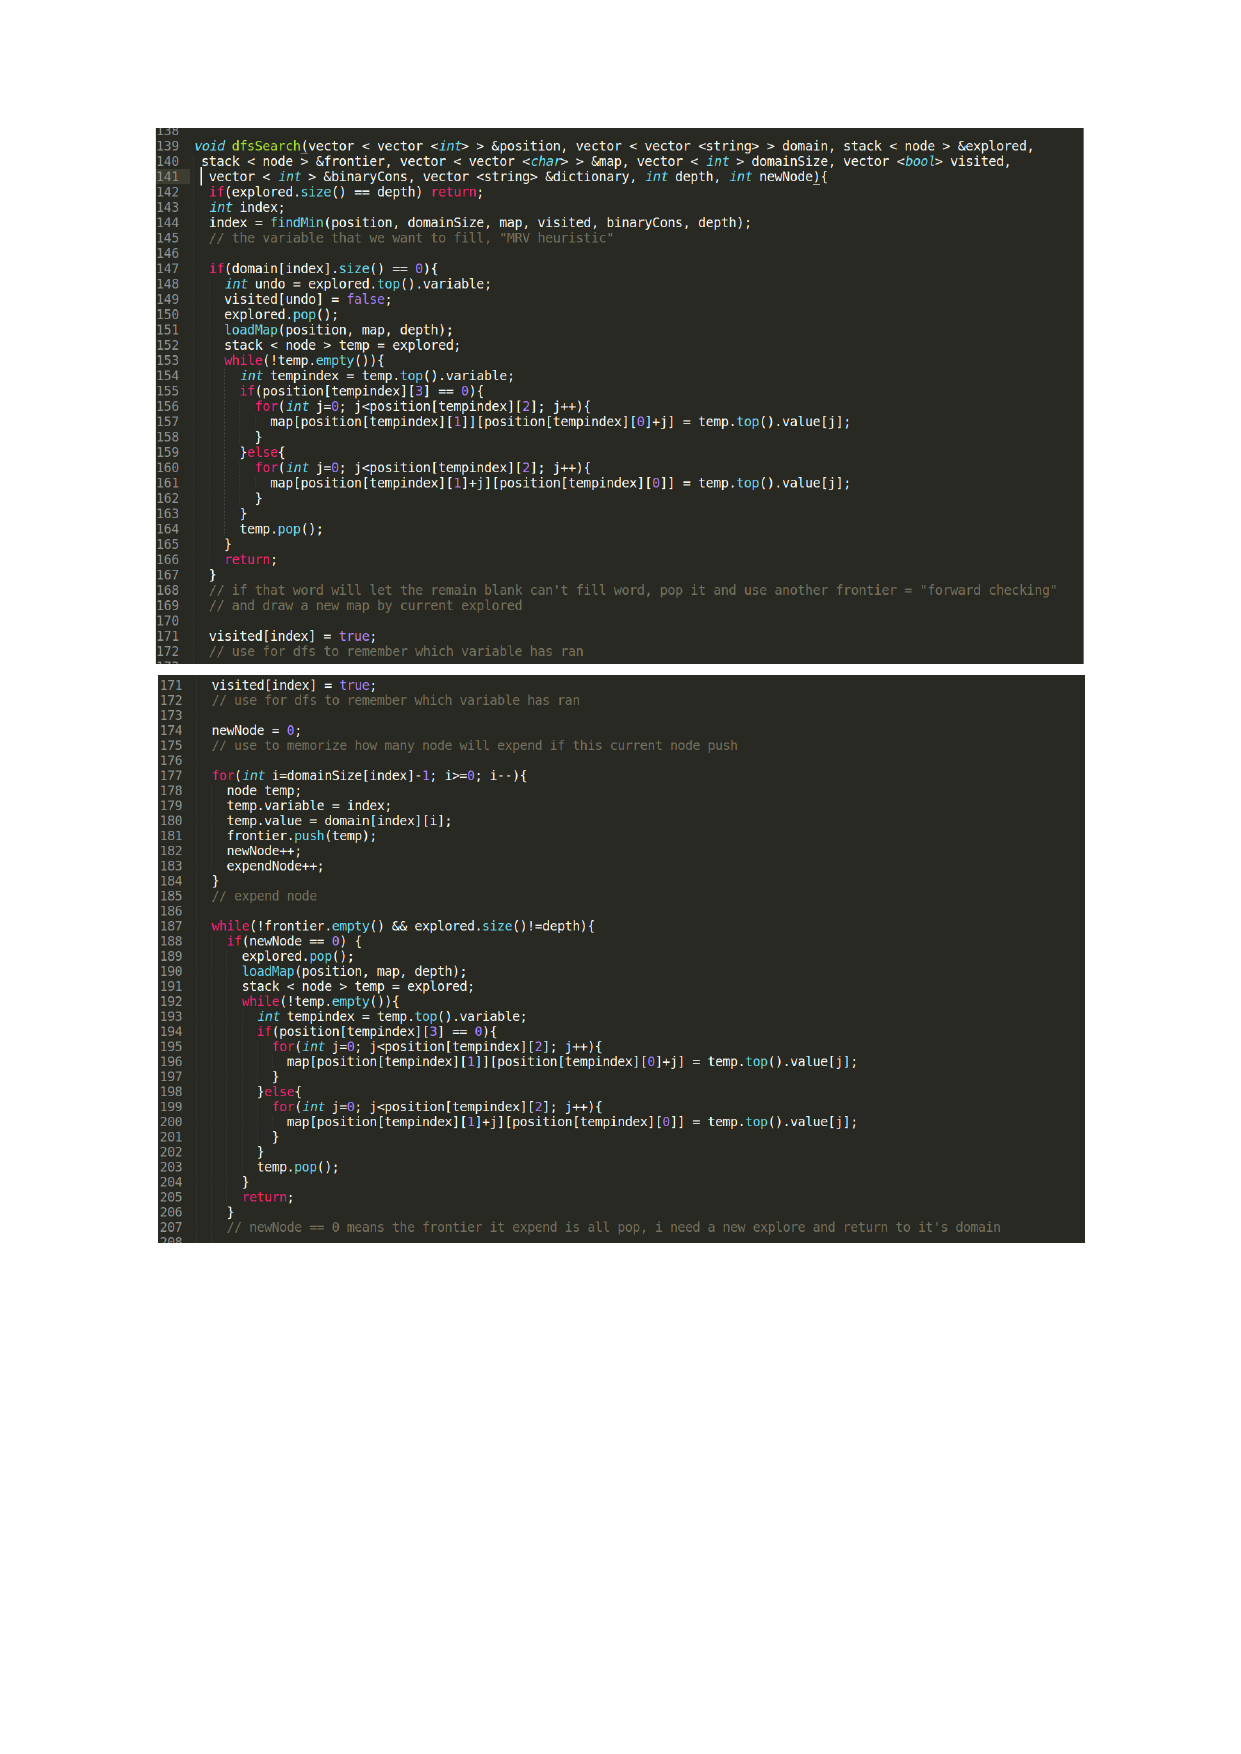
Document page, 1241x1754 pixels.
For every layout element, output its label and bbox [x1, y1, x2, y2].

picture [155, 128, 1084, 664]
picture [158, 675, 1085, 1243]
